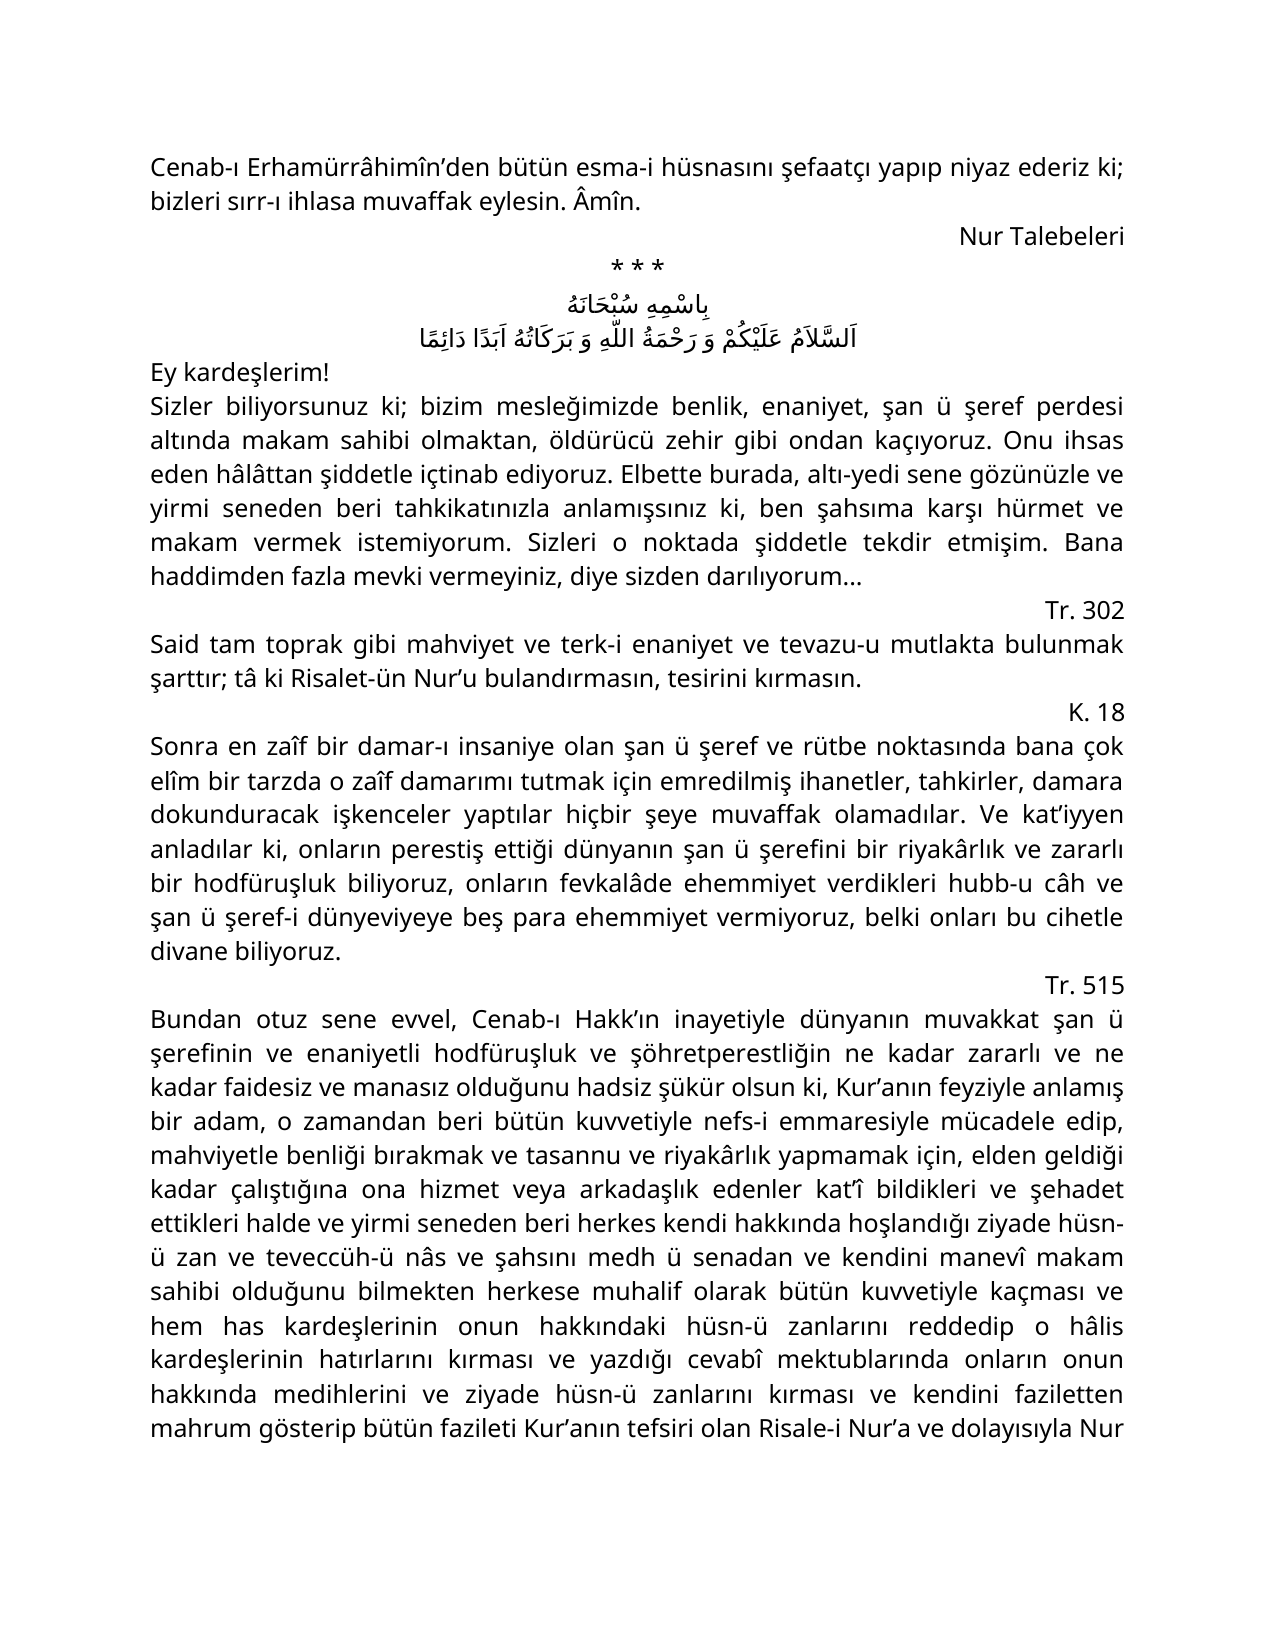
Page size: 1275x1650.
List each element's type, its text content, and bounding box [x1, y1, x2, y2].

text Said tam toprak gibi mahviyet ve terk-i enaniyet ve tevazu-u mutlakta bulunmak şarttır; tâ ki Risalet-ün Nur’u bulandırmasın, tesirini kırmasın. [150, 627, 1125, 695]
text K. 18 [150, 695, 1125, 729]
text Sizler biliyorsunuz ki; bizim mesleğimizde benlik, enaniyet, şan ü şeref perdesi altında makam sahibi olmaktan, öldürücü zehir gibi ondan kaçıyoruz. Onu ihsas eden hâlâttan şiddetle içtinab ediyoruz. Elbette burada, altı-yedi sene gözünüzle ve yirmi seneden beri tahkikatınızla anlamışsınız ki, ben şahsıma karşı hürmet ve makam vermek istemiyorum. Sizleri o noktada şiddetle tekdir etmişim. Bana haddimden fazla mevki vermeyiniz, diye sizden darılıyorum... [150, 388, 1125, 593]
text Bundan otuz sene evvel, Cenab-ı Hakk’ın inayetiyle dünyanın muvakkat şan ü şerefinin ve enaniyetli hodfüruşluk ve şöhretperestliğin ne kadar zararlı ve ne kadar faidesiz ve manasız olduğunu hadsiz şükür olsun ki, Kur’anın feyziyle anlamış bir adam, o zamandan beri bütün kuvvetiyle nefs-i emmaresiyle mücadele edip, mahviyetle benliği bırakmak ve tasannu ve riyakârlık yapmamak için, elden geldiği kadar çalıştığına ona hizmet veya arkadaşlık edenler kat’î bildikleri ve şehadet ettikleri halde ve yirmi seneden beri herkes kendi hakkında hoşlandığı ziyade hüsn-ü zan ve teveccüh-ü nâs ve şahsını medh ü senadan ve kendini manevî makam sahibi olduğunu bilmekten herkese muhalif olarak bütün kuvvetiyle kaçması ve hem has kardeşlerinin onun hakkındaki hüsn-ü zanlarını reddedip o hâlis kardeşlerinin hatırlarını kırması ve yazdığı cevabî mektublarında onların onun hakkında medihlerini ve ziyade hüsn-ü zanlarını kırması ve kendini faziletten mahrum gösterip bütün fazileti Kur’anın tefsiri olan Risale-i Nur’a ve dolayısıyla Nur [150, 1002, 1125, 1444]
text Cenab-ı Erhamürrâhimîn’den bütün esma-i hüsnasını şefaatçı yapıp niyaz ederiz ki; bizleri sırr-ı ihlasa muvaffak eylesin. Âmîn. [150, 150, 1125, 218]
text بِاسْمِهِ سُبْحَانَهُ [150, 286, 1125, 320]
text Nur Talebeleri [150, 218, 1125, 252]
text * * * [150, 252, 1125, 286]
text Tr. 302 [150, 593, 1125, 627]
text Tr. 515 [150, 967, 1125, 1002]
text اَلسَّلاَمُ عَلَيْكُمْ وَ رَحْمَةُ اللّهِ وَ بَرَكَاتُهُ اَبَدًا دَائِمًا [150, 320, 1125, 354]
text Ey kardeşlerim! [150, 354, 1125, 388]
text Sonra en zaîf bir damar-ı insaniye olan şan ü şeref ve rütbe noktasında bana çok elîm bir tarzda o zaîf damarımı tutmak için emredilmiş ihanetler, tahkirler, damara dokunduracak işkenceler yaptılar hiçbir şeye muvaffak olamadılar. Ve kat’iyyen anladılar ki, onların perestiş ettiği dünyanın şan ü şerefini bir riyakârlık ve zararlı bir hodfüruşluk biliyoruz, onların fevkalâde ehemmiyet verdikleri hubb-u câh ve şan ü şeref-i dünyeviyeye beş para ehemmiyet vermiyoruz, belki onları bu cihetle divane biliyoruz. [150, 729, 1125, 967]
